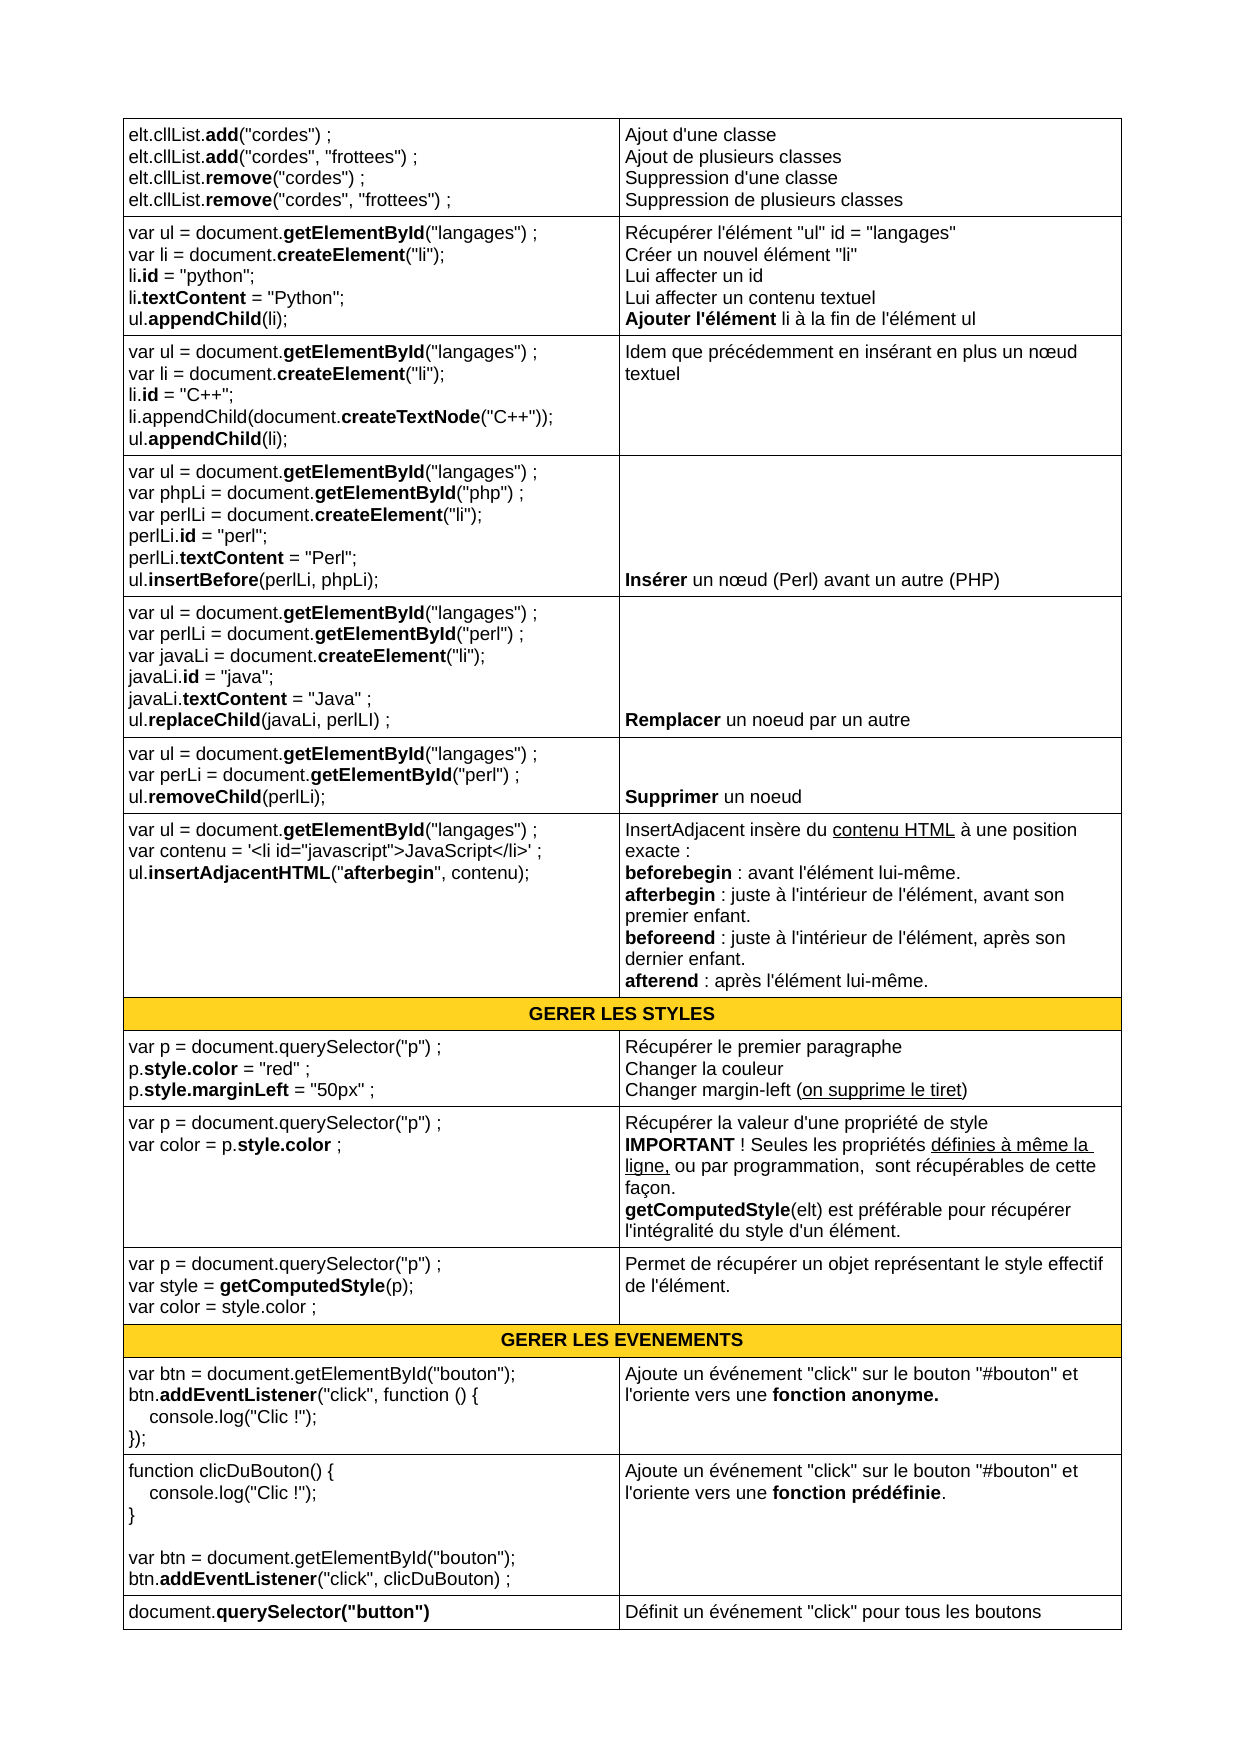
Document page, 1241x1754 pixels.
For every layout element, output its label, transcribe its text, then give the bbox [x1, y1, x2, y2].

table_cell Ajoute un événement "click" sur le bouton "#bouton" et l'oriente vers une fonction prédéfinie. [620, 1455, 1121, 1595]
table_cell Idem que précédemment en insérant en plus un nœud textuel [620, 336, 1121, 455]
table_cell Ajoute un événement "click" sur le bouton "#bouton" et l'oriente vers une fonction anonyme. [620, 1358, 1121, 1454]
table_cell elt.cllList.add("cordes") ; elt.cllList.add("cordes", "frottees") ; elt.cllList.remove("cordes") ; elt.cllList.remove("cordes", "frottees") ; [124, 119, 619, 216]
table_cell var p = document.querySelector("p") ; var style = getComputedStyle(p); var color = style.color ; [124, 1248, 619, 1323]
table_cell Insérer un nœud (Perl) avant un autre (PHP) [620, 456, 1121, 596]
table_cell var btn = document.getElementById("bouton"); btn.addEventListener("click", function () { console.log("Clic !"); }); [124, 1358, 619, 1454]
table_cell Récupérer la valeur d'une propriété de style IMPORTANT ! Seules les propriétés définies à même la ligne, ou par programmation, sont récupérables de cette façon. getComputedStyle(elt) est préférable pour récupérer l'intégralité du style d'un élément. [620, 1107, 1121, 1247]
table_cell GERER LES EVENEMENTS [124, 1325, 1121, 1357]
table_cell var p = document.querySelector("p") ; p.style.color = "red" ; p.style.marginLeft = "50px" ; [124, 1031, 619, 1106]
table_cell var ul = document.getElementById("langages") ; var li = document.createElement("li"); li.id = "python"; li.textContent = "Python"; ul.appendChild(li); [124, 217, 619, 335]
table_cell Définit un événement "click" pour tous les boutons [620, 1596, 1121, 1628]
table_cell GERER LES STYLES [124, 998, 1121, 1030]
table_cell var ul = document.getElementById("langages") ; var contenu = '<li id="javascript">JavaScript</li>' ; ul.insertAdjacentHTML("afterbegin", contenu); [124, 814, 619, 997]
table_cell function clicDuBouton() { console.log("Clic !"); } var btn = document.getElementById("bouton"); btn.addEventListener("click", clicDuBouton) ; [124, 1455, 619, 1595]
table_cell Remplacer un noeud par un autre [620, 597, 1121, 737]
table_cell document.querySelector("button") [124, 1596, 619, 1628]
table_cell var ul = document.getElementById("langages") ; var perLi = document.getElementById("perl") ; ul.removeChild(perlLi); [124, 738, 619, 813]
table_cell InsertAdjacent insère du contenu HTML à une position exacte : beforebegin : avant l'élément lui-même. afterbegin : juste à l'intérieur de l'élément, avant son premier enfant. beforeend : juste à l'intérieur de l'élément, après son dernier enfant. afterend : après l'élément lui-même. [620, 814, 1121, 997]
table_cell Récupérer le premier paragraphe Changer la couleur Changer margin-left (on supprime le tiret) [620, 1031, 1121, 1106]
table_cell Ajout d'une classe Ajout de plusieurs classes Suppression d'une classe Suppression de plusieurs classes [620, 119, 1121, 216]
table_cell Permet de récupérer un objet représentant le style effectif de l'élément. [620, 1248, 1121, 1323]
table_cell var ul = document.getElementById("langages") ; var li = document.createElement("li"); li.id = "C++"; li.appendChild(document.createTextNode("C++")); ul.appendChild(li); [124, 336, 619, 455]
table_cell var p = document.querySelector("p") ; var color = p.style.color ; [124, 1107, 619, 1247]
table_cell Récupérer l'élément "ul" id = "langages" Créer un nouvel élément "li" Lui affecter un id Lui affecter un contenu textuel Ajouter l'élément li à la fin de l'élément ul [620, 217, 1121, 335]
table_cell Supprimer un noeud [620, 738, 1121, 813]
table_cell var ul = document.getElementById("langages") ; var perlLi = document.getElementById("perl") ; var javaLi = document.createElement("li"); javaLi.id = "java"; javaLi.textContent = "Java" ; ul.replaceChild(javaLi, perlLI) ; [124, 597, 619, 737]
table_cell var ul = document.getElementById("langages") ; var phpLi = document.getElementById("php") ; var perlLi = document.createElement("li"); perlLi.id = "perl"; perlLi.textContent = "Perl"; ul.insertBefore(perlLi, phpLi); [124, 456, 619, 596]
